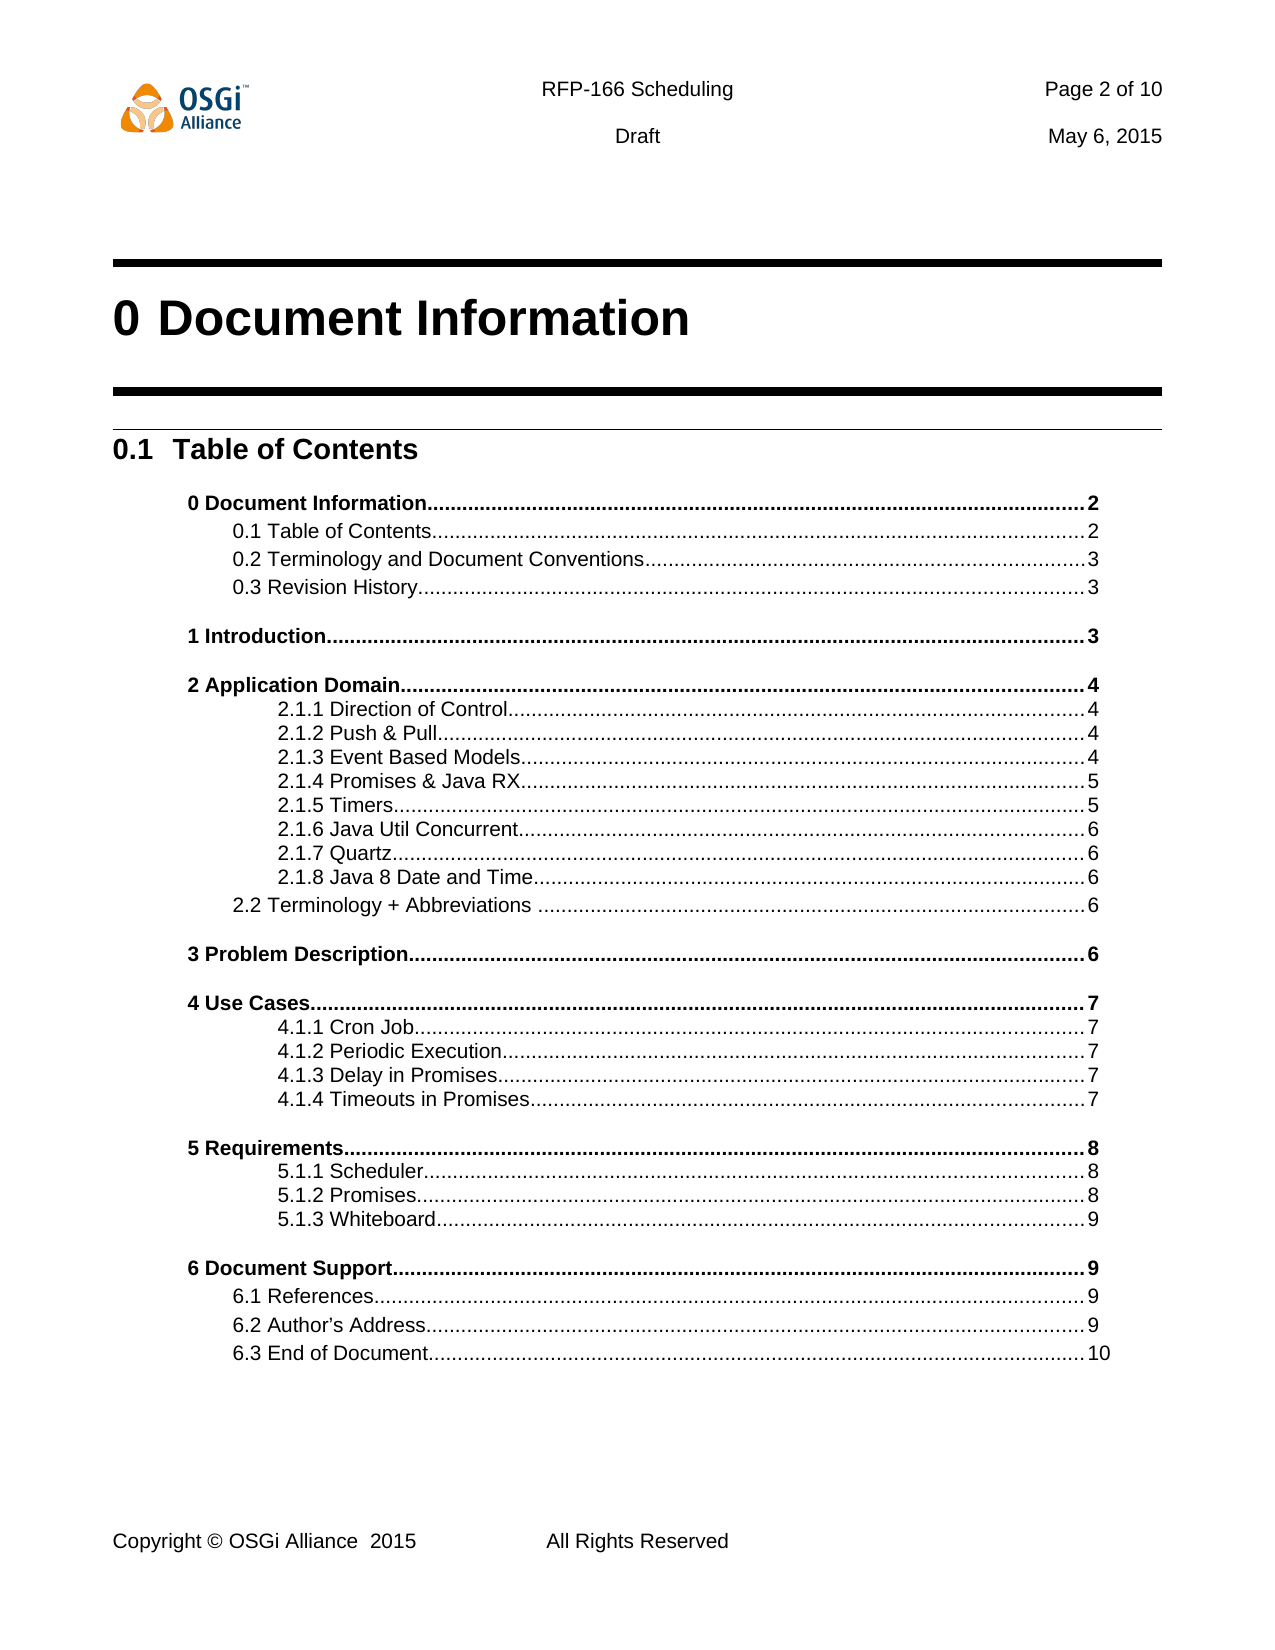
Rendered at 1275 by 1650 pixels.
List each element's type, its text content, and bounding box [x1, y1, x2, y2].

text 4.1.1 Cron Job 7 [277, 1014, 1162, 1038]
text 2.1.3 Event Based Models 4 [277, 745, 1162, 769]
text 5 Requirements 8 [187, 1135, 1162, 1159]
text 6.3 End of Document 10 [232, 1341, 1162, 1364]
text 2.1.7 Quartz 6 [277, 841, 1162, 864]
text 2.1.1 Direction of Control 4 [277, 697, 1162, 721]
subtitle Document Information [112, 260, 1162, 396]
text 0.3 Revision History 3 [232, 575, 1162, 599]
text 2.1.5 Timers 5 [277, 793, 1162, 817]
text 1 Introduction 3 [187, 624, 1162, 648]
text 4.1.2 Periodic Execution 7 [277, 1038, 1162, 1062]
text 6.1 References 9 [232, 1284, 1162, 1308]
text 6 Document Support 9 [187, 1256, 1162, 1280]
text 4.1.3 Delay in Promises 7 [277, 1062, 1162, 1086]
text 6.2 Author’s Address 9 [232, 1312, 1162, 1336]
text 5.1.3 Whiteboard 9 [277, 1207, 1162, 1231]
text 5.1.1 Scheduler 8 [277, 1159, 1162, 1183]
text 0.1 Table of Contents 2 [232, 519, 1162, 543]
text 2 Application Domain 4 [187, 673, 1162, 697]
text 2.1.8 Java 8 Date and Time 6 [277, 864, 1162, 888]
subtitle Table of Contents [112, 430, 1162, 466]
text 4.1.4 Timeouts in Promises 7 [277, 1086, 1162, 1110]
text 0.2 Terminology and Document Conventions 3 [232, 547, 1162, 571]
text 2.1.6 Java Util Concurrent 6 [277, 817, 1162, 841]
text 2.1.4 Promises & Java RX 5 [277, 769, 1162, 793]
text 2.2 Terminology + Abbreviations 6 [232, 893, 1162, 917]
text 2.1.2 Push & Pull 4 [277, 721, 1162, 745]
picture [113, 76, 257, 140]
text 5.1.2 Promises 8 [277, 1183, 1162, 1207]
text 3 Problem Description 6 [187, 942, 1162, 966]
text 4 Use Cases 7 [187, 991, 1162, 1014]
text 0 Document Information 2 [187, 491, 1162, 514]
